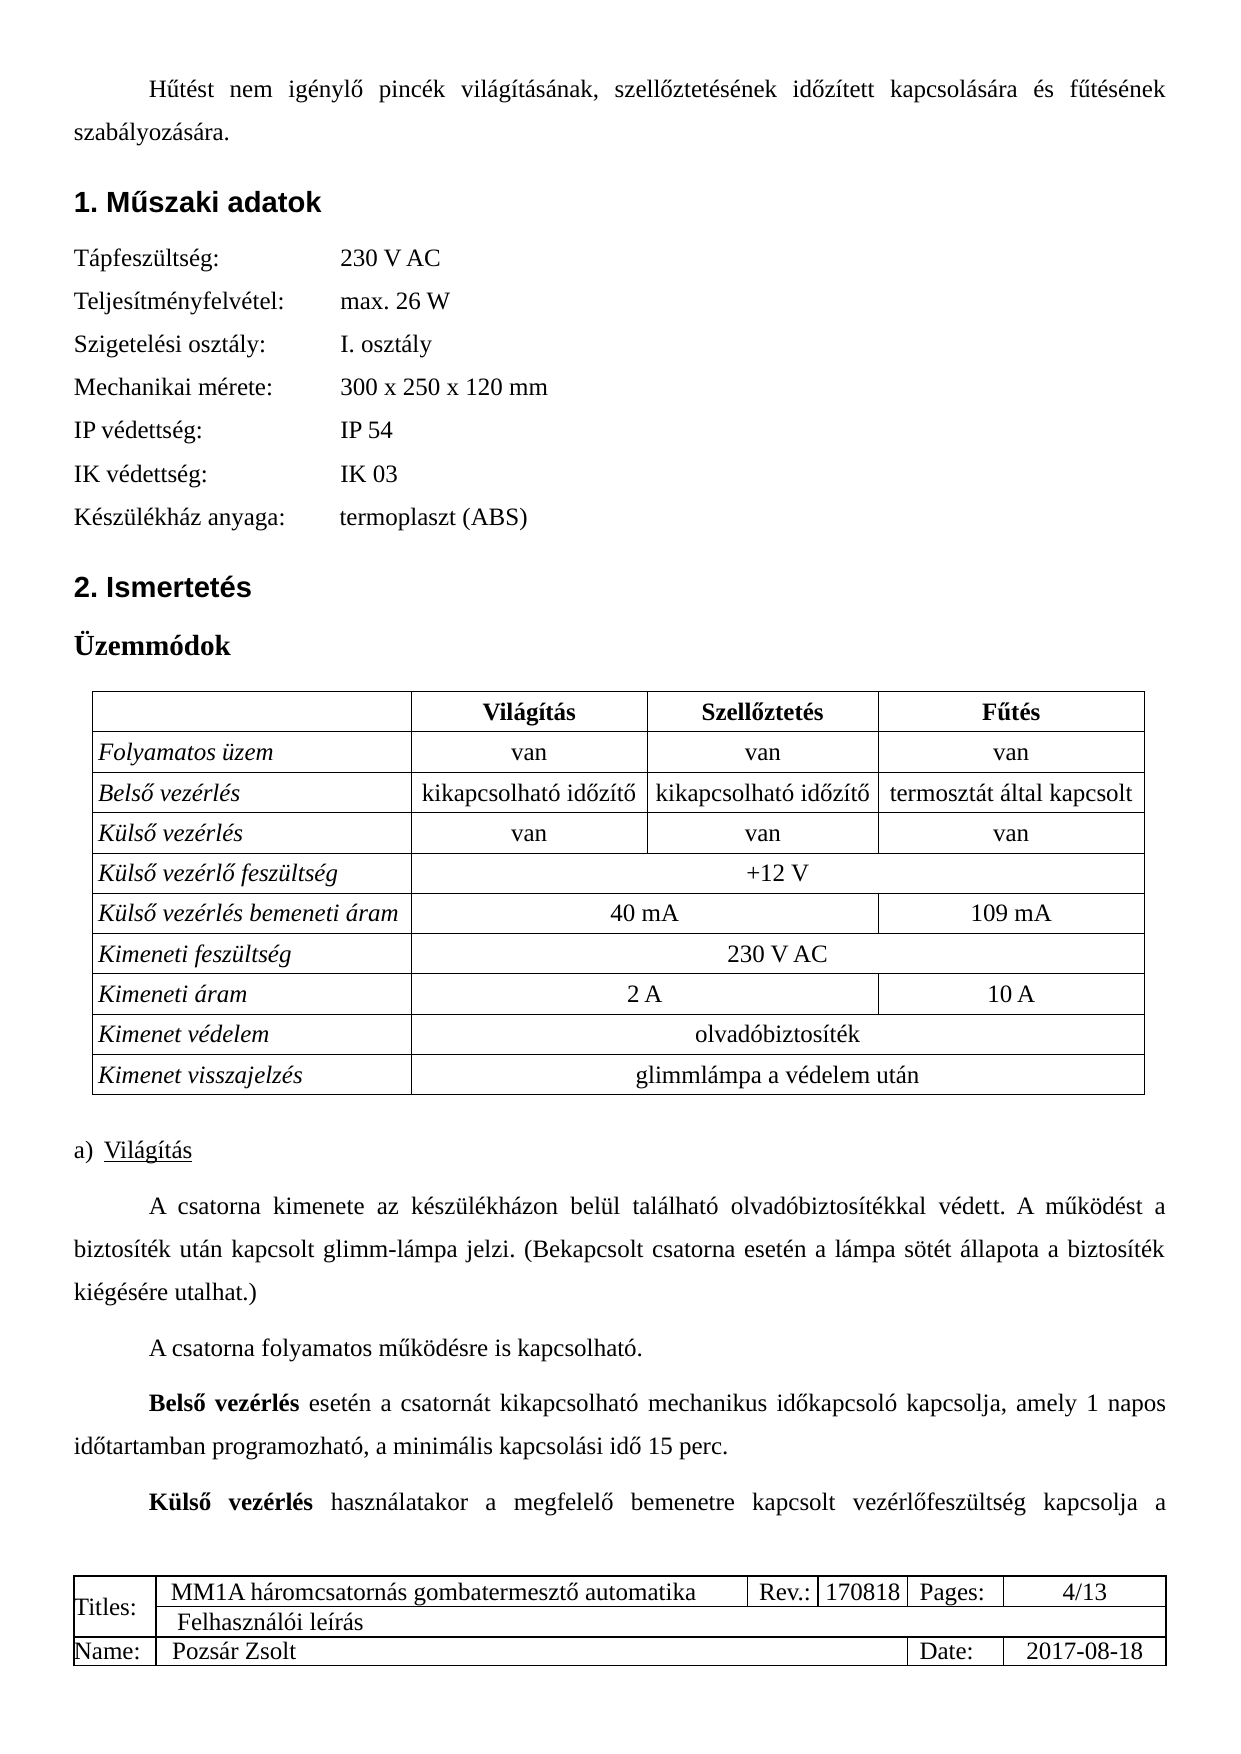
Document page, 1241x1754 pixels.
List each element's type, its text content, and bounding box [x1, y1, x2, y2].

text Szigetelési osztály: I. osztály [74, 329, 1166, 358]
table_cell Folyamatos üzem [93, 732, 411, 772]
table_cell +12 V [412, 854, 1144, 893]
table_cell 10 A [879, 974, 1144, 1014]
table_cell 40 mA [412, 894, 878, 933]
table_cell van [648, 813, 878, 852]
table_header Szellőztetés [648, 692, 878, 731]
subtitle 1. Műszaki adatok [74, 185, 1166, 218]
table_cell Külső vezérlő feszültség [93, 854, 411, 893]
table_cell 2 A [412, 974, 878, 1014]
subtitle 2. Ismertetés [74, 570, 1166, 603]
table_cell van [879, 732, 1144, 772]
table_header Világítás [412, 692, 647, 731]
table_header [93, 692, 411, 731]
table_cell kikapcsolható időzítő [412, 773, 647, 812]
list Világítás [74, 1136, 1166, 1164]
table_header Fűtés [879, 692, 1144, 731]
text IK védettség: IK 03 [74, 459, 1166, 487]
table_cell van [879, 813, 1144, 852]
text A csatorna kimenete az készülékházon belül található olvadóbiztosítékkal védett. A működést a biztosíték után kapcsolt glimm-lámpa jelzi. (Bekapcsolt csatorna esetén a lámpa sötét állapota a biztosíték kiégésére utalhat.) [74, 1191, 1166, 1306]
text IP védettség: IP 54 [74, 416, 1166, 444]
table_cell Külső vezérlés bemeneti áram [93, 894, 411, 933]
table_cell termosztát által kapcsolt [879, 773, 1144, 812]
text Belső vezérlés esetén a csatornát kikapcsolható mechanikus időkapcsoló kapcsolja, amely 1 napos időtartamban programozható, a minimális kapcsolási idő 15 perc. [74, 1388, 1166, 1460]
text Mechanikai mérete: 300 x 250 x 120 mm [74, 372, 1166, 401]
text Hűtést nem igénylő pincék világításának, szellőztetésének időzített kapcsolására és fűtésének szabályozására. [74, 74, 1166, 146]
text Készülékház anyaga: termoplaszt (ABS) [74, 502, 1166, 531]
table_cell glimmlámpa a védelem után [412, 1055, 1144, 1094]
table_cell Kimenet visszajelzés [93, 1055, 411, 1094]
table_cell van [648, 732, 878, 772]
text Tápfeszültség: 230 V AC [74, 243, 1166, 272]
text Üzemmódok [74, 628, 1166, 662]
text Teljesítményfelvétel: max. 26 W [74, 286, 1166, 315]
text A csatorna folyamatos működésre is kapcsolható. [74, 1333, 1166, 1362]
table_cell 109 mA [879, 894, 1144, 933]
table_cell Kimeneti feszültség [93, 934, 411, 973]
table_cell Kimeneti áram [93, 974, 411, 1014]
table_cell Kimenet védelem [93, 1015, 411, 1054]
table_cell 230 V AC [412, 934, 1144, 973]
table_cell olvadóbiztosíték [412, 1015, 1144, 1054]
text Külső vezérlés használatakor a megfelelő bemenetre kapcsolt vezérlőfeszültség kapcsolja a [74, 1487, 1166, 1516]
table_cell van [412, 732, 647, 772]
table_cell van [412, 813, 647, 852]
table_cell Belső vezérlés [93, 773, 411, 812]
table_cell Külső vezérlés [93, 813, 411, 852]
table_cell kikapcsolható időzítő [648, 773, 878, 812]
